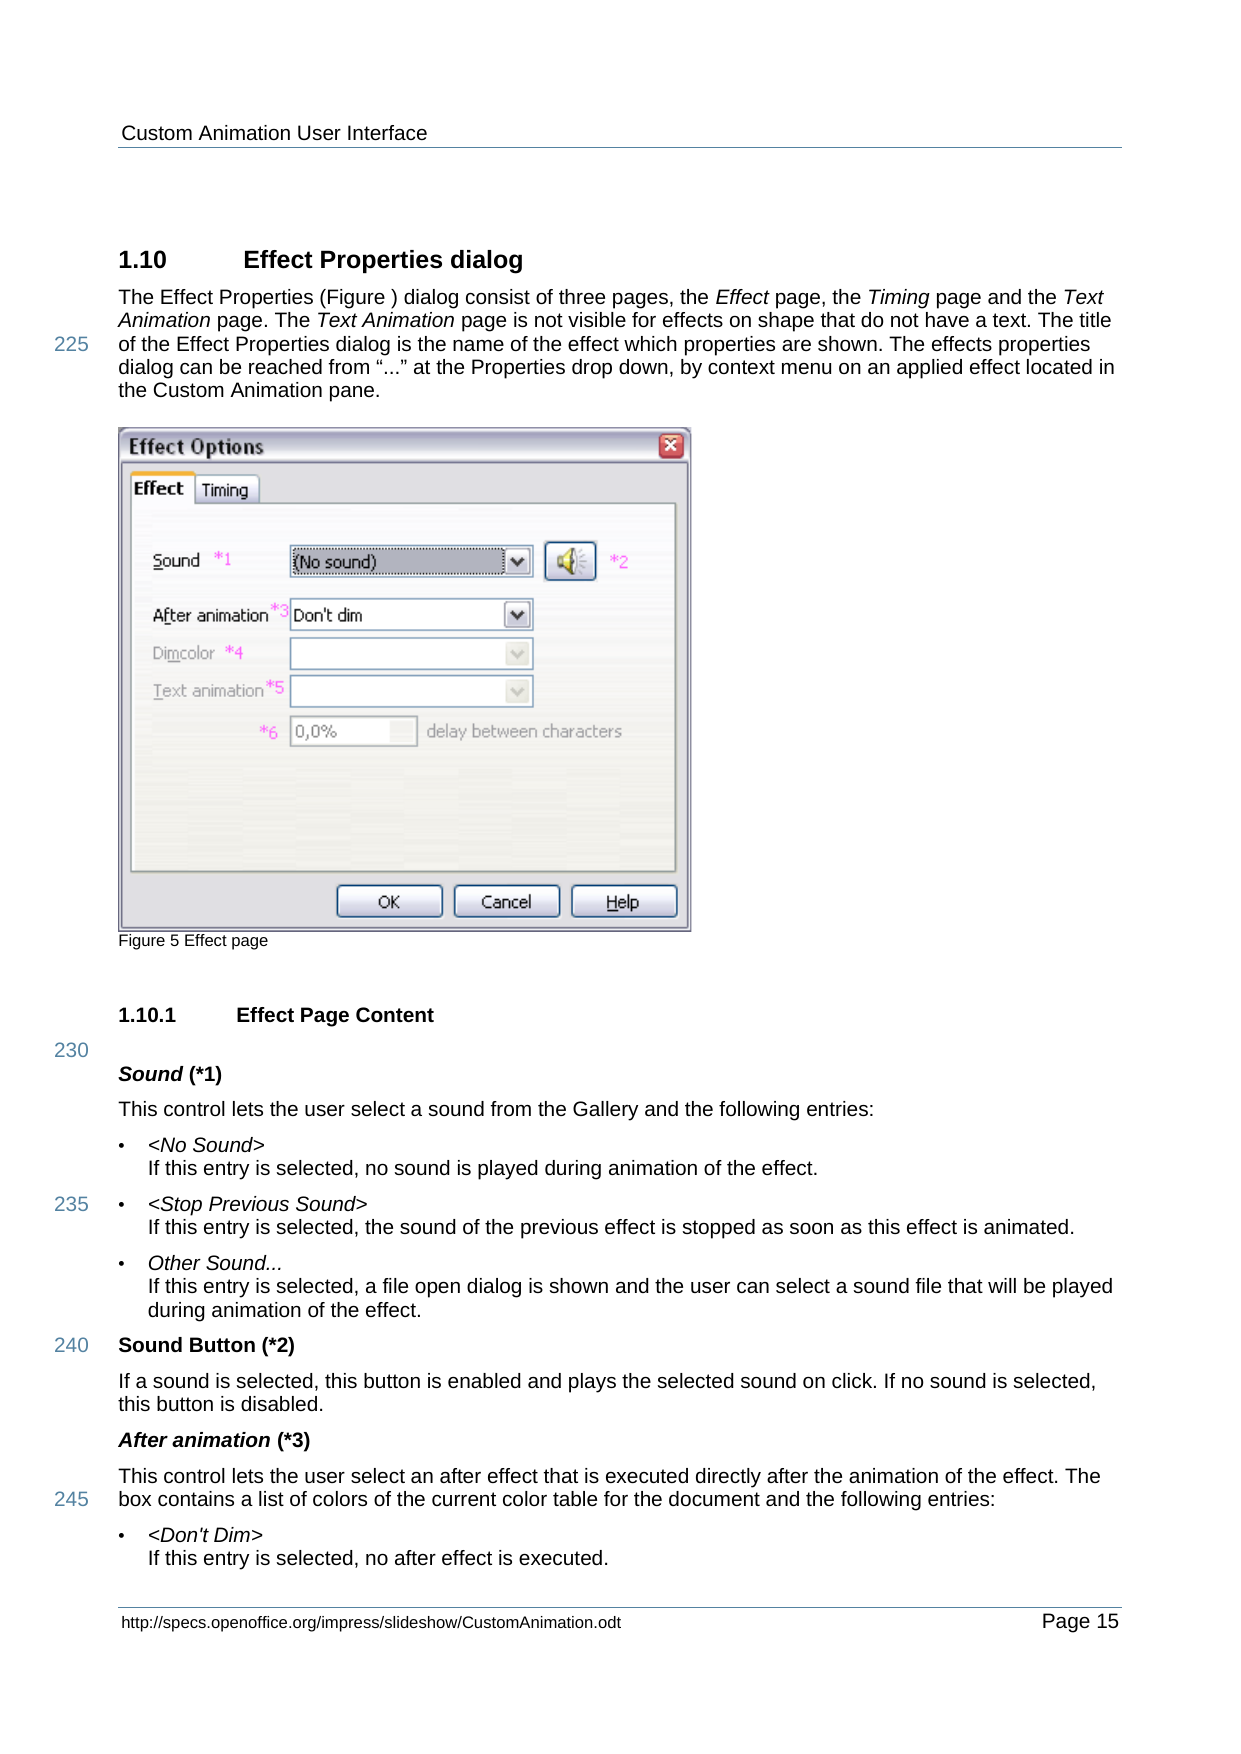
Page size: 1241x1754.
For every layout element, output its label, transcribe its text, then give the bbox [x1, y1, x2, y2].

text This control lets the user select a sound from the Gallery and the following entries: [118, 1098, 1122, 1121]
text After animation (*3) [118, 1428, 1122, 1452]
list <No Sound> If this entry is selected, no sound is played during animation of the effect. [118, 1134, 1122, 1180]
text This control lets the user select an after effect that is executed directly after the animation of the effect. The box contains a list of colors of the current color table for the document and the following entries: [118, 1464, 1122, 1511]
text Sound (*1) [118, 1039, 1122, 1086]
picture [118, 427, 692, 932]
subtitle Effect Page Content [118, 1004, 1122, 1027]
text Figure 5 Effect page [118, 932, 691, 950]
list <Stop Previous Sound> If this entry is selected, the sound of the previous effect is stopped as soon as this effect is animated. [118, 1193, 1122, 1239]
text The Effect Properties (Figure ) dialog consist of three pages, the Effect page, the Timing page and the Text Animation page. The Text Animation page is not visible for effects on shape that do not have a text. The title of the Effect Properties dialog is the name of the effect which properties are shown. The effects properties dialog can be reached from “...” at the Properties drop down, by context menu on an applied effect located in the Custom Animation pane. [118, 286, 1122, 402]
list <Don't Dim> If this entry is selected, no after effect is executed. [118, 1523, 1122, 1570]
subtitle Effect Properties dialog [118, 246, 1122, 274]
text If a sound is selected, this button is enabled and plays the selected sound on click. If no sound is selected, this button is disabled. [118, 1369, 1122, 1416]
text Sound Button (*2) [118, 1334, 1122, 1357]
list Other Sound... If this entry is selected, a file open dialog is shown and the user can select a sound file that will be played during animation of the effect. [118, 1252, 1122, 1321]
